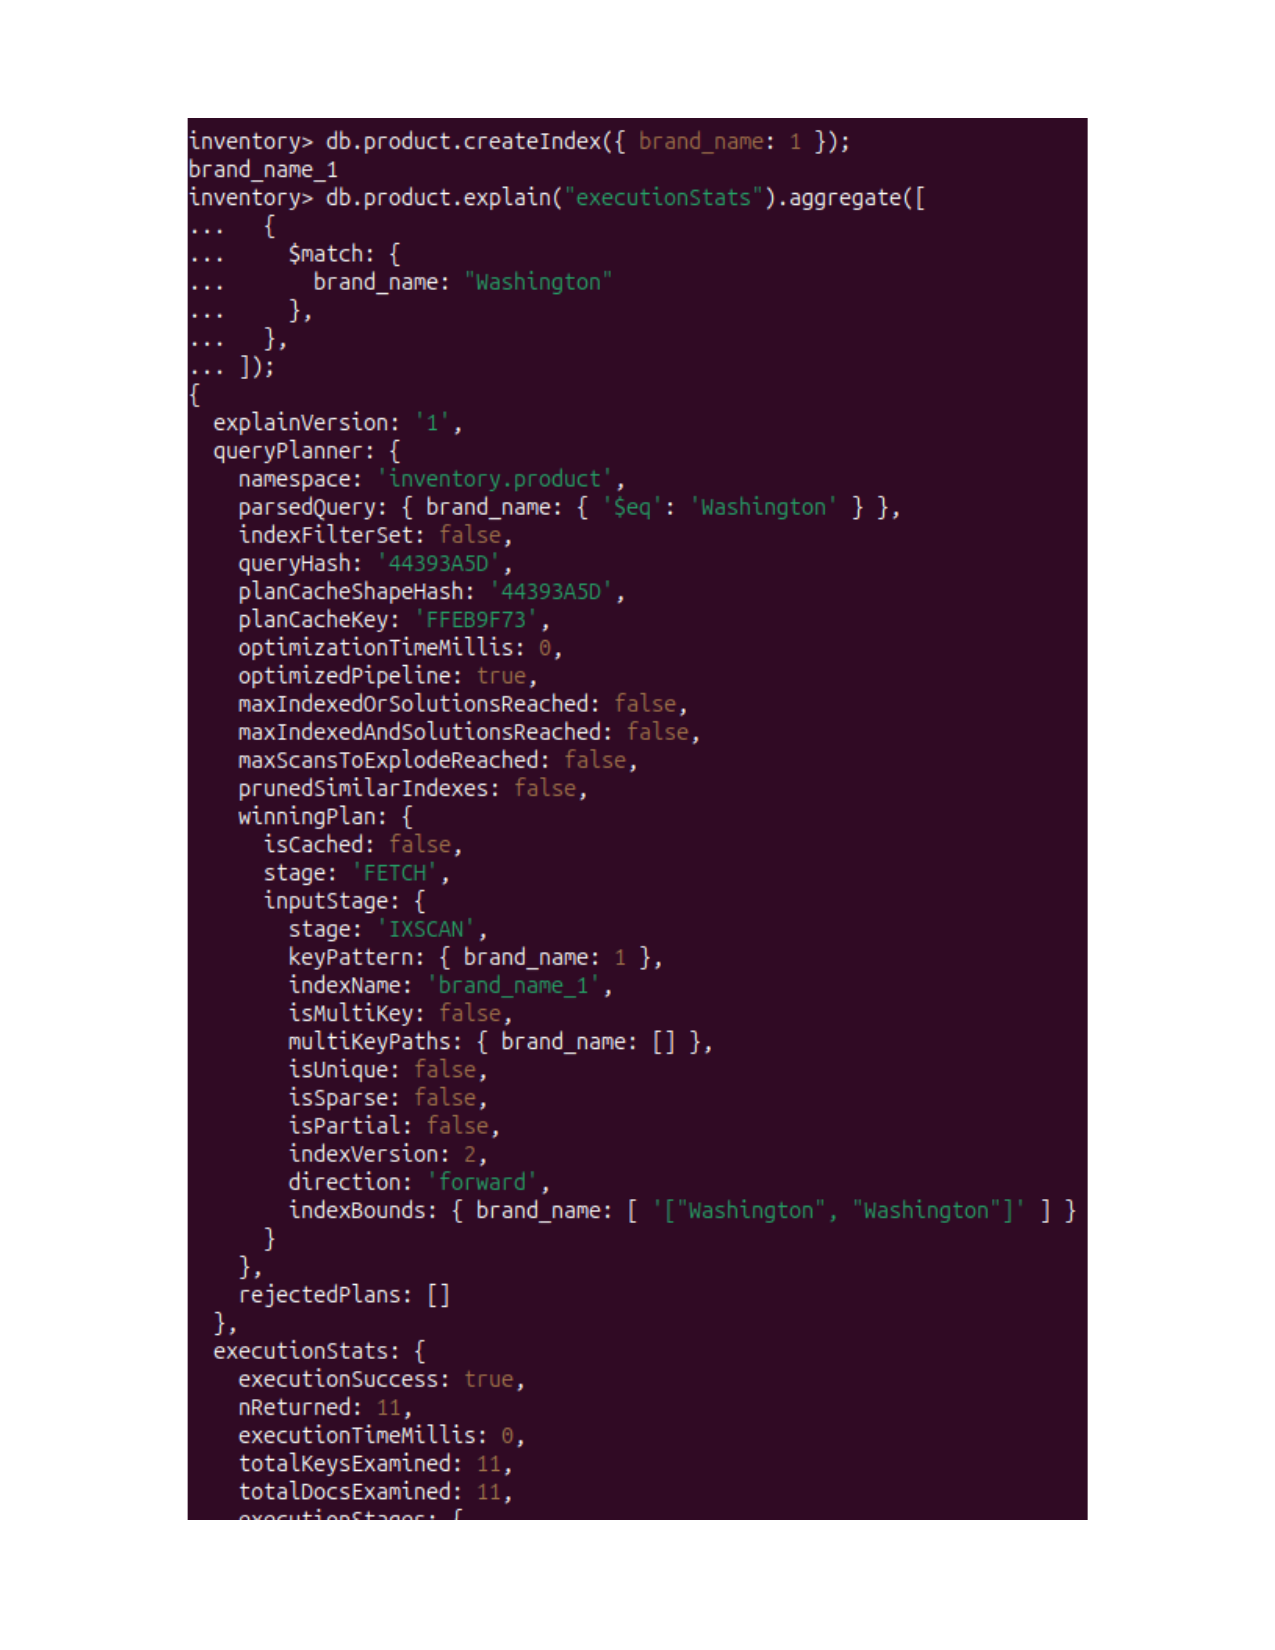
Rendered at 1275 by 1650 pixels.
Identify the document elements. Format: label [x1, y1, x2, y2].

picture [187, 118, 1088, 1520]
